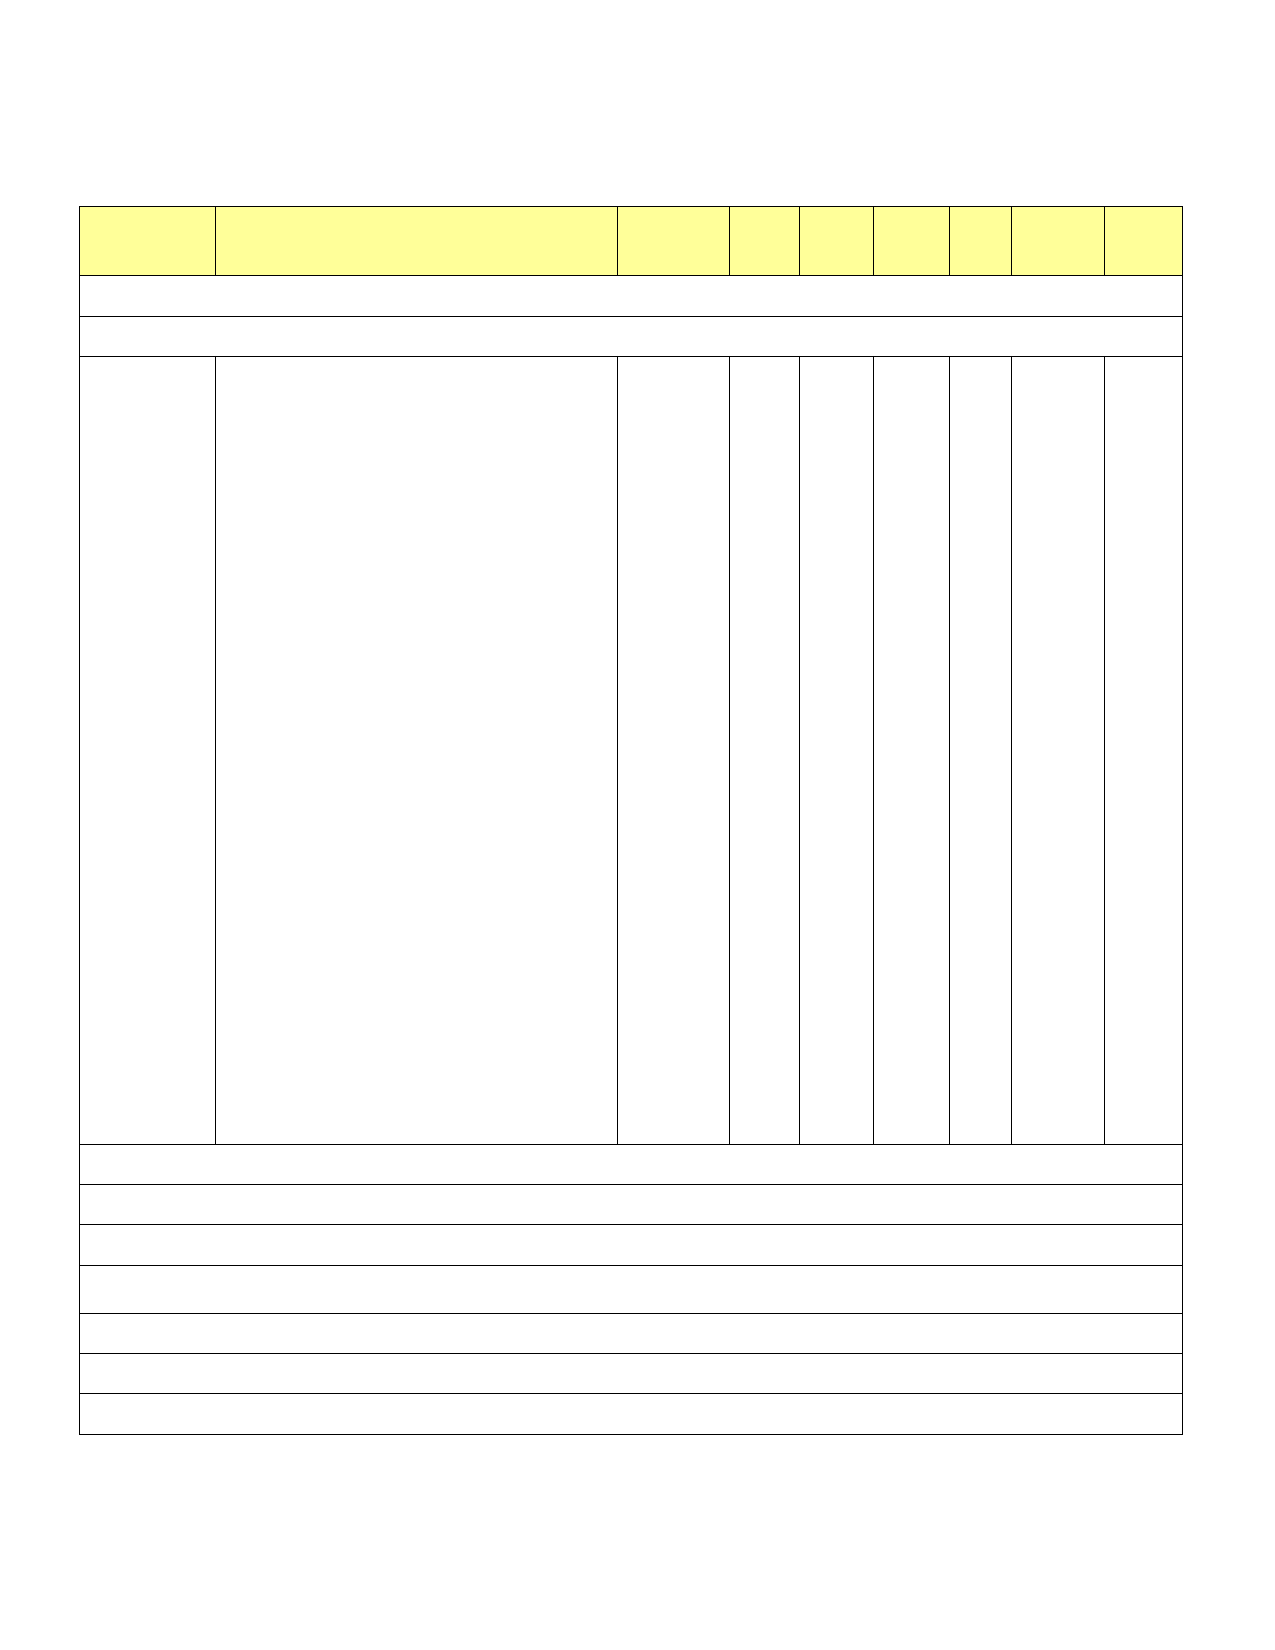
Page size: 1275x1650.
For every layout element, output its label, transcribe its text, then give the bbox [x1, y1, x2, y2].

table_cell <p.ubicacion> <'Pag: '+p.nro_pag if p.nro_pag else ''> [618, 357, 729, 1144]
table_cell <p.ubicacion> <'Pag: '+p.nro_pag if p.nro_pag else ''> [618, 207, 729, 275]
table_cell <p.unidad if p.unidad else ''> [950, 207, 1011, 275]
table_cell </for> [80, 1394, 1182, 1434]
table_cell <p.descrip.split('TEXTO DEL AVISO:')[-1]> [216, 207, 617, 275]
table_cell <p.cm if p.cm else (p.producto.name.split('x')[1] if p.producto.category.name == 'Aviso Especial' else '')> [800, 207, 873, 275]
table_cell <p.col * p.cm if p.col and p.cm else (float((p.producto.name.split('x')[0]).split(' ')[-1])*float(p.producto.name.split('x')[1]) if p.producto.category.name == 'Aviso Especial' else '')> [1012, 207, 1104, 275]
table_cell </otherwise> [80, 1145, 1182, 1184]
table_cell <'Color' if len((p.producto.name).split('Color'))>1 else 'B/N'> [1105, 357, 1182, 1144]
table_cell <otherwise test=""> [80, 1266, 1182, 1313]
table_cell <p.lin if p.lin else ''> [874, 207, 949, 275]
table_cell <otherwise test=""> [80, 317, 1182, 356]
table_cell </choose> [80, 1185, 1182, 1224]
table_cell <p.producto.name> [80, 357, 215, 1144]
table_cell </otherwise> [80, 1314, 1182, 1353]
table_cell <p.unidad if p.unidad else ''> [950, 357, 1011, 1144]
table_cell <p.descrip.split('TEXTO DEL AVISO:')[-1]> [216, 357, 617, 1144]
table_cell <p.col if p.col else ((p.producto.name.split('x')[0]).split(' ')[-1] if p.producto.category.name == 'Aviso Especial' else '')> [730, 357, 799, 1144]
table_cell </when> [80, 1225, 1182, 1264]
table_cell </when> [80, 276, 1182, 316]
table_cell <p.cm if p.cm else (p.producto.name.split('x')[1] if p.producto.category.name == 'Aviso Especial' else '')> [800, 357, 873, 1144]
table_cell <p.producto.name> [80, 207, 215, 275]
table_cell <p.col if p.col else ((p.producto.name.split('x')[0]).split(' ')[-1] if p.producto.category.name == 'Aviso Especial' else '')> [730, 207, 799, 275]
table_cell </choose> [80, 1354, 1182, 1393]
table_cell <p.lin if p.lin else ''> [874, 357, 949, 1144]
table_cell <'Color' if len((p.producto.name).split('Color'))>1 else 'B/N'> [1105, 207, 1182, 275]
table_cell <p.col * p.cm if p.col and p.cm else (Float((p.producto.name.split('x')[0]).split(' ')[-1])*Float(p.producto.name.split('x')[1]) if p.producto.category.name == 'Aviso Especial' else '')> [1012, 357, 1104, 1144]
